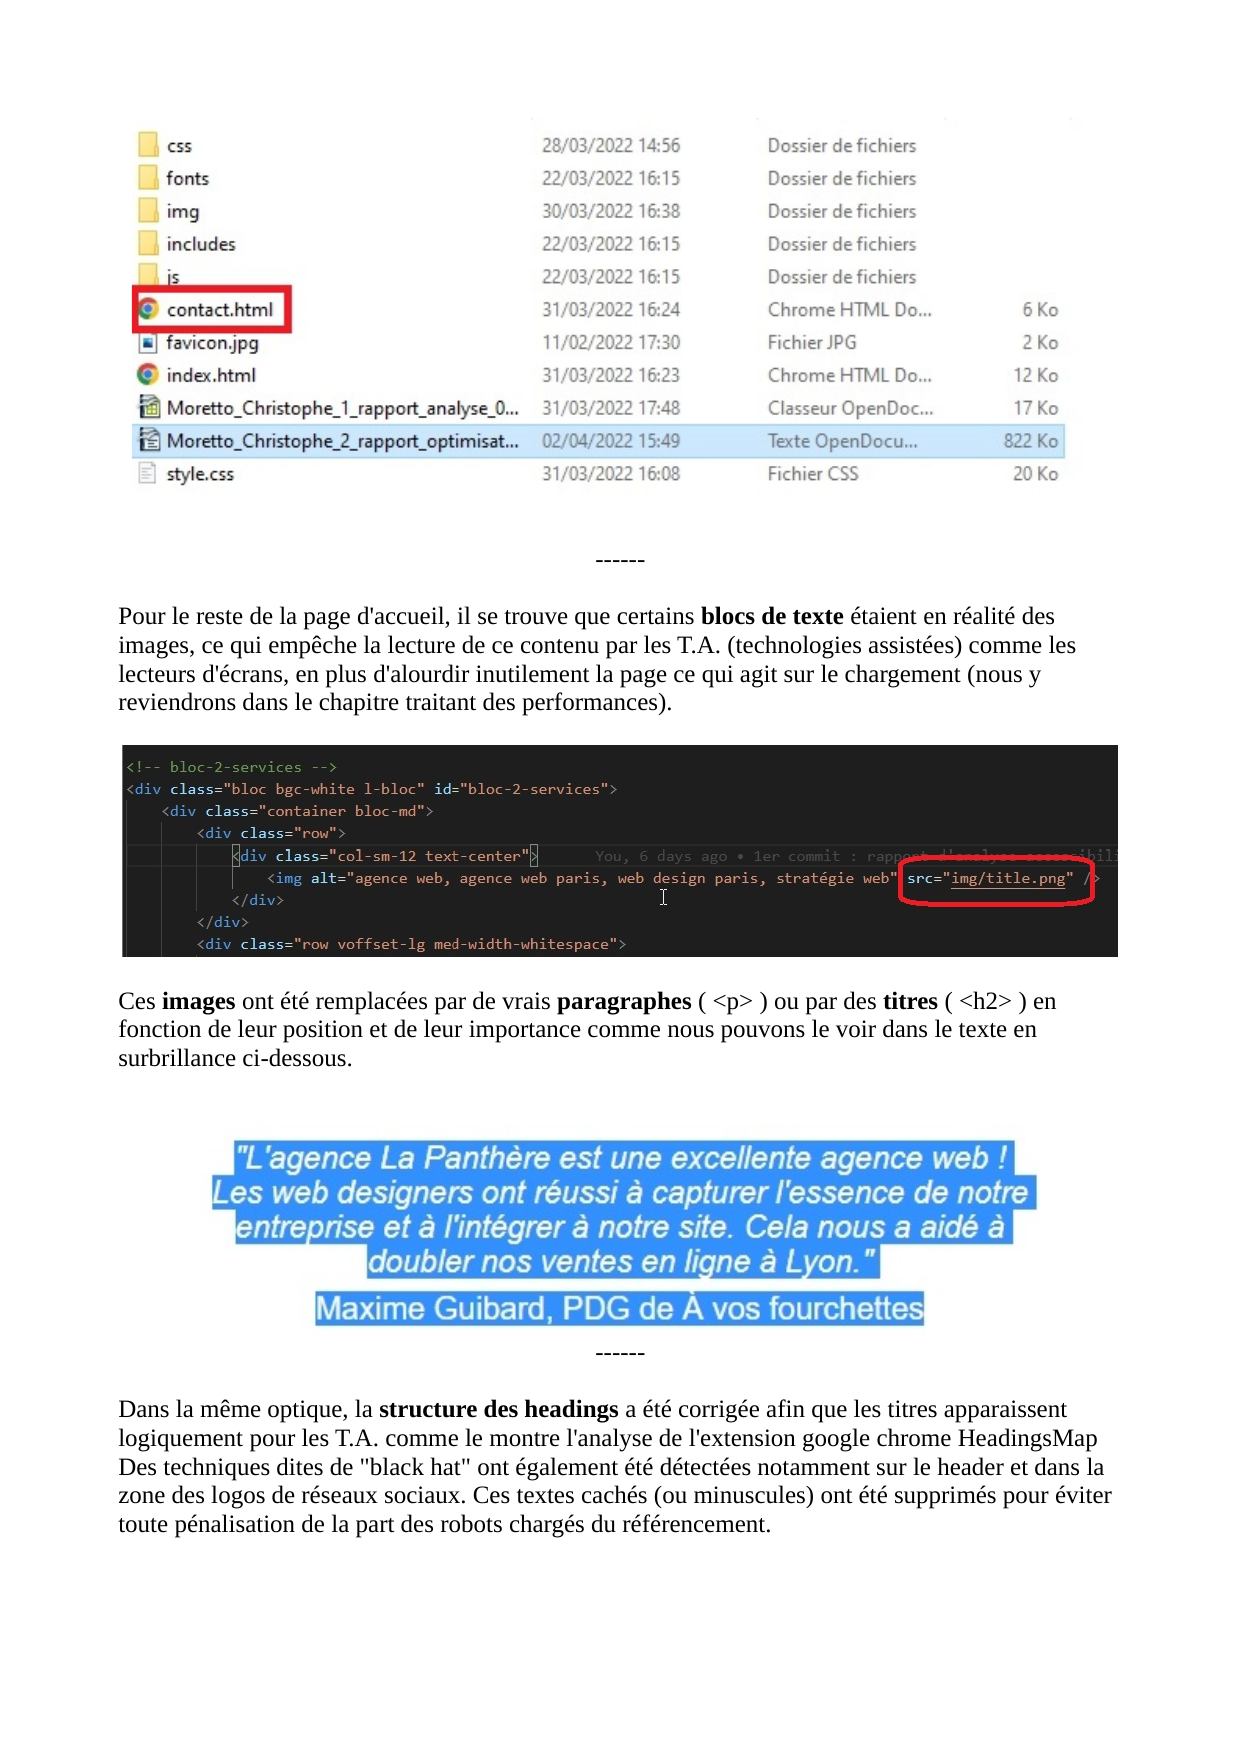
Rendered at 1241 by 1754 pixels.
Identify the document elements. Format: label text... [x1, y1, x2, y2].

text Dans la même optique, la structure des headings a été corrigée afin que les titres apparaissent logiquement pour les T.A. comme le montre l'analyse de l'extension google chrome HeadingsMap [118, 1394, 1122, 1452]
text ------ [118, 544, 1122, 572]
text ------ [118, 1151, 1122, 1365]
picture [122, 745, 1118, 957]
text Des techniques dites de "black hat" ont également été détectées notamment sur le header et dans la zone des logos de réseaux sociaux. Ces textes cachés (ou minuscules) ont été supprimés pour éviter toute pénalisation de la part des robots chargés du référencement. [118, 1452, 1122, 1538]
text Pour le reste de la page d'accueil, il se trouve que certains blocs de texte étaient en réalité des images, ce qui empêche la lecture de ce contenu par les T.A. (technologies assistées) comme les lecteurs d'écrans, en plus d'alourdir inutilement la page ce qui agit sur le chargement (nous y reviendrons dans le chapitre traitant des performances). [118, 601, 1122, 716]
text Ces images ont été remplacées par de vrais paragraphes ( <p> ) ou par des titres ( <h2> ) en fonction de leur position et de leur importance comme nous pouvons le voir dans le texte en surbrillance ci-dessous. [118, 986, 1122, 1072]
picture [131, 118, 1109, 515]
picture [200, 1100, 1040, 1337]
